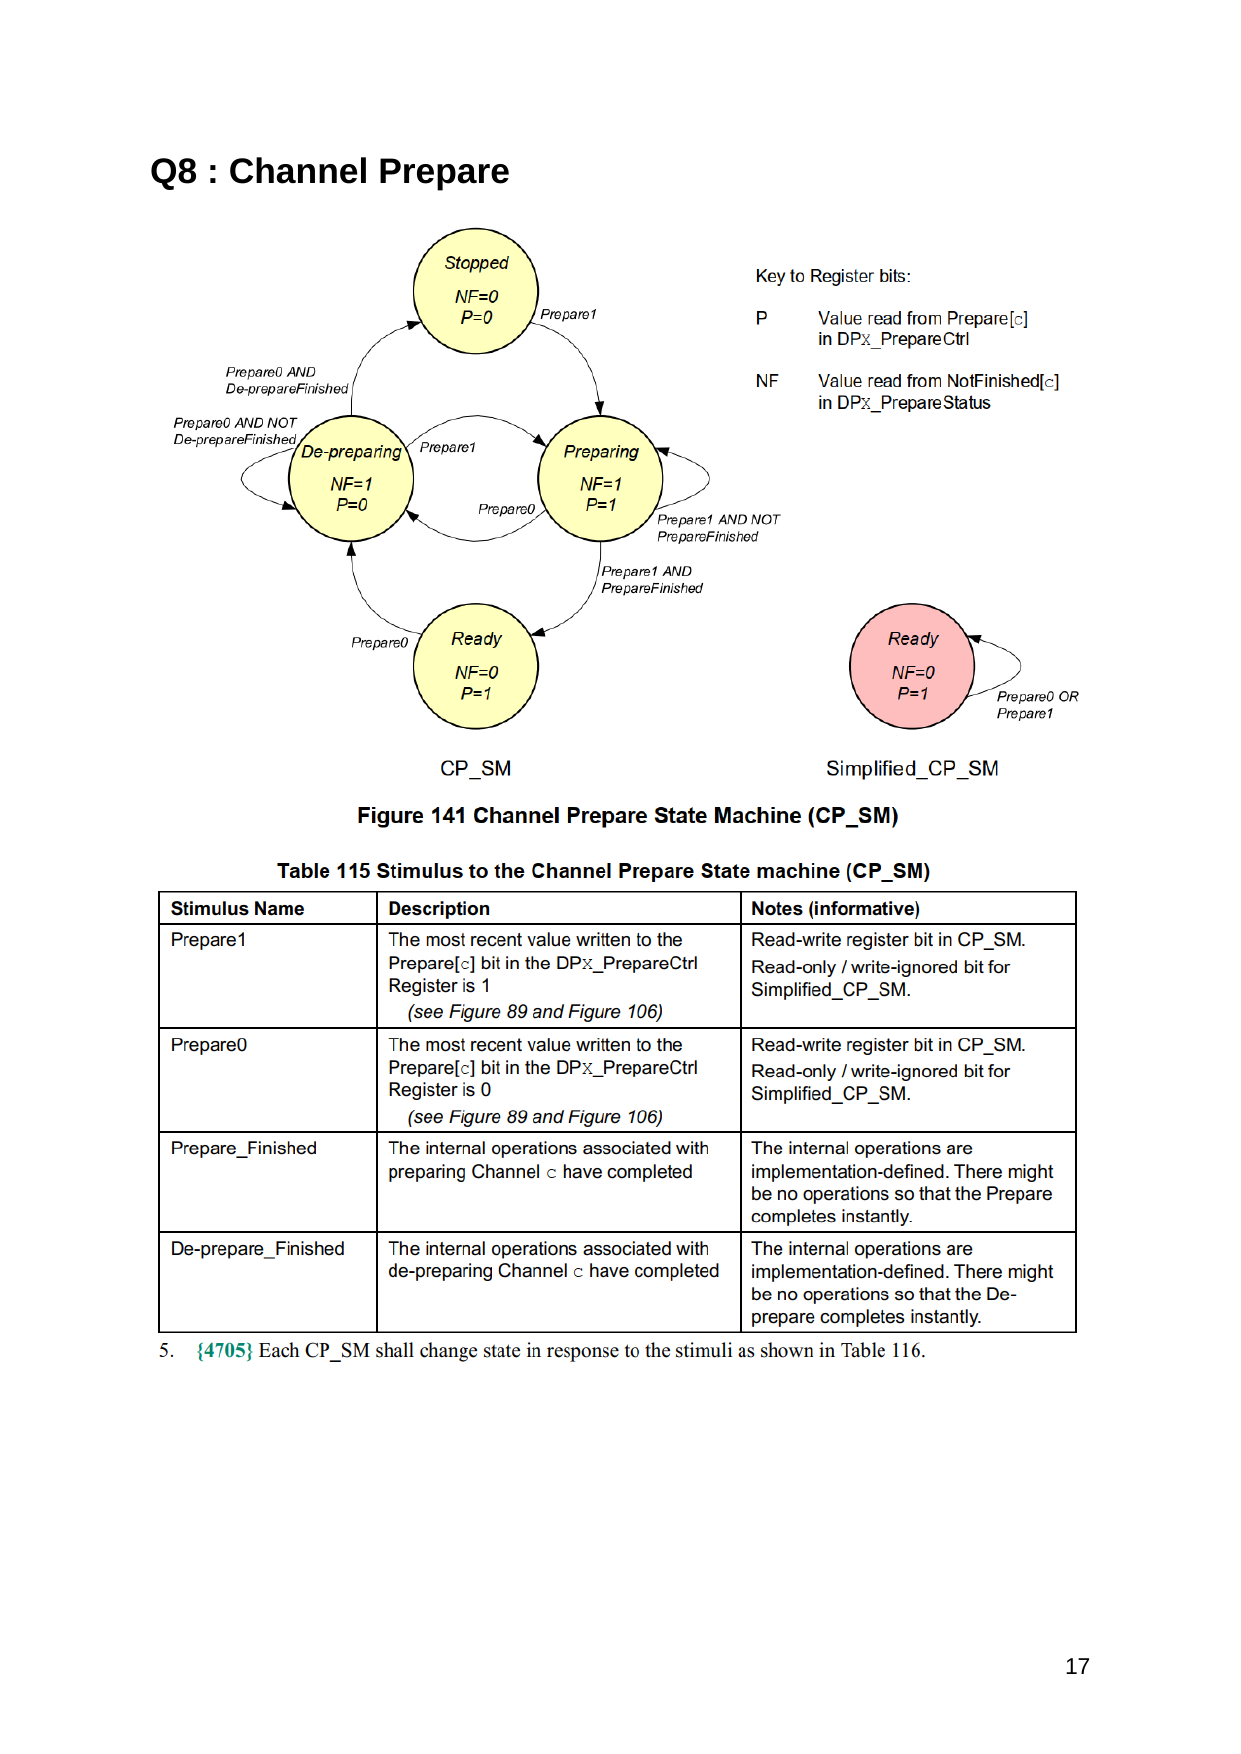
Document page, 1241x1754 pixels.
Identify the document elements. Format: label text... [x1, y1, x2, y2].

picture [150, 857, 1091, 1368]
picture [150, 225, 1091, 832]
subtitle Q8 : Channel Prepare [150, 150, 1090, 191]
